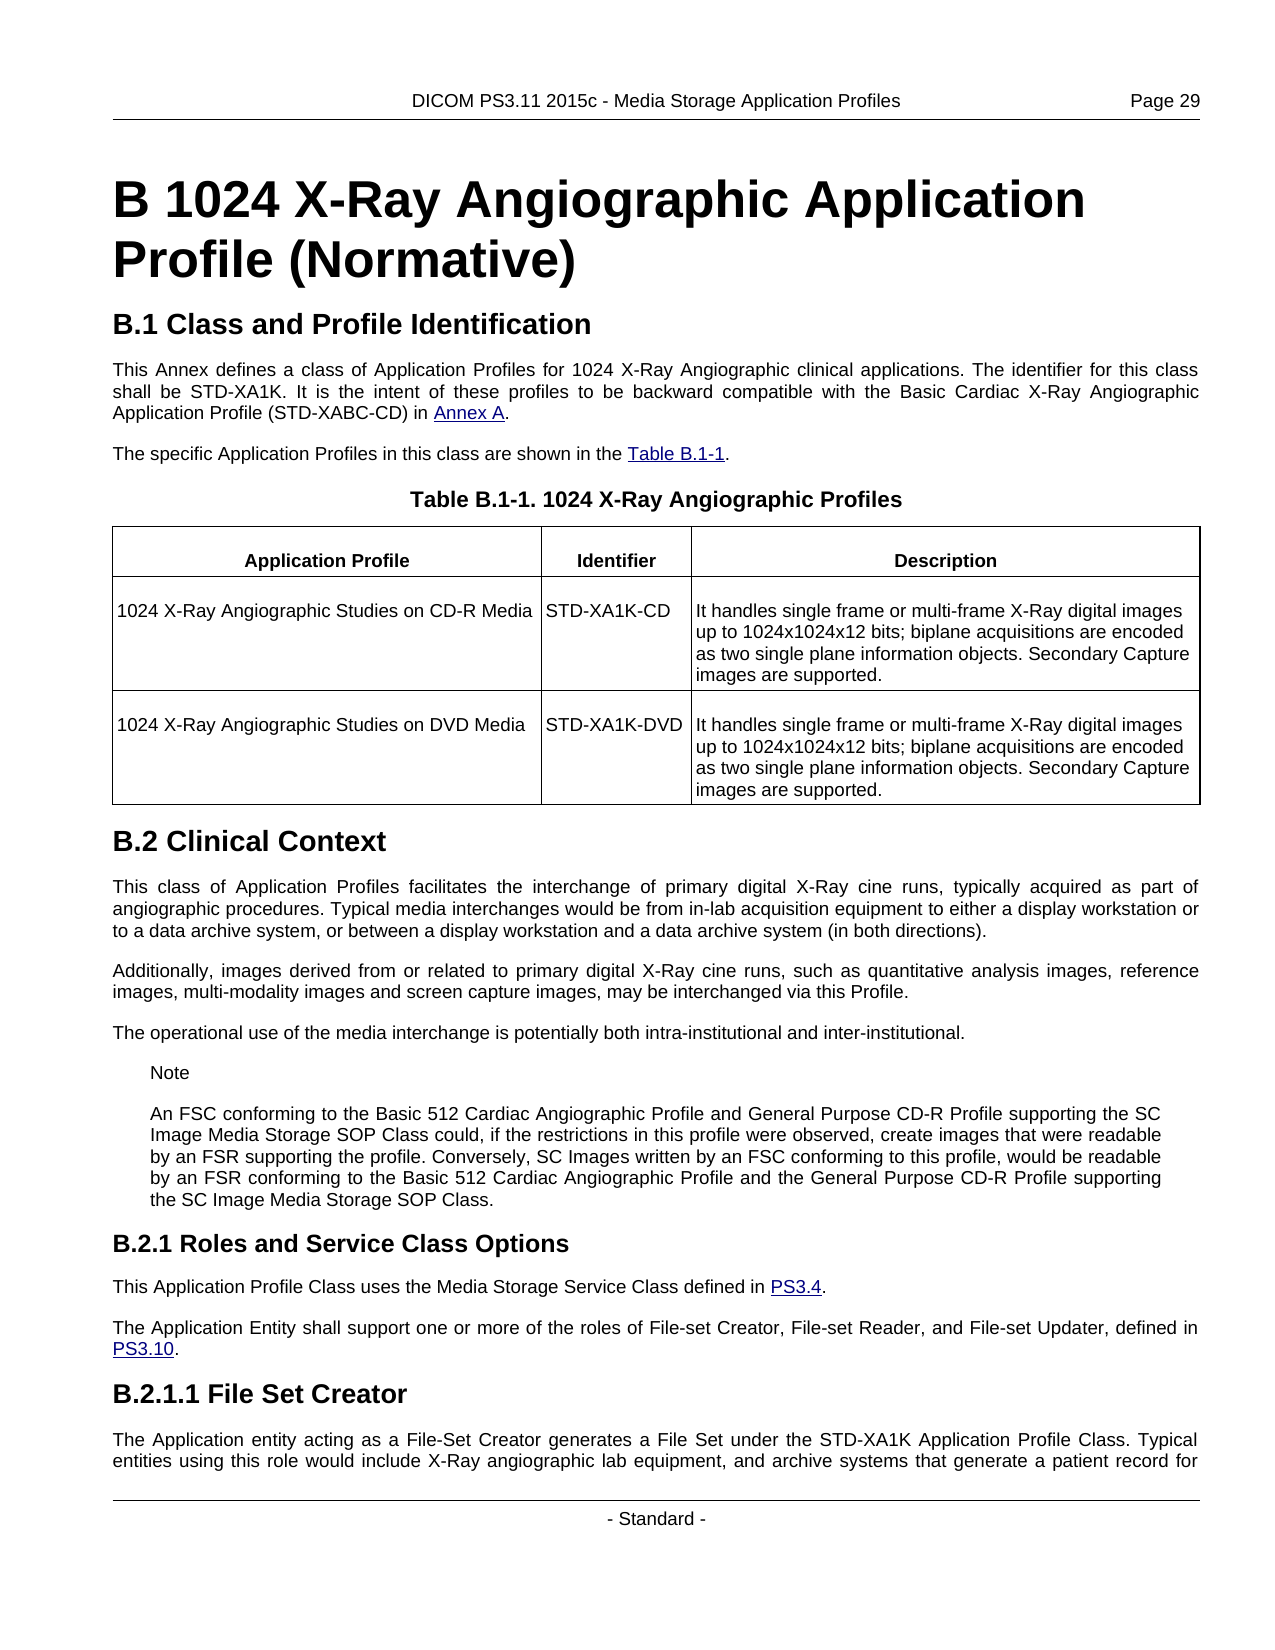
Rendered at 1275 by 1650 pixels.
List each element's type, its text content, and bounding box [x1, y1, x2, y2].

text An FSC conforming to the Basic 512 Cardiac Angiographic Profile and General Purpose CD-R Profile supporting the SC Image Media Storage SOP Class could, if the restrictions in this profile were observed, create images that were readable by an FSR supporting the profile. Conversely, SC Images written by an FSC conforming to this profile, would be readable by an FSR conforming to the Basic 512 Cardiac Angiographic Profile and the General Purpose CD-R Profile supporting the SC Image Media Storage SOP Class. [150, 1102, 1162, 1210]
table_cell It handles single frame or multi-frame X-Ray digital images up to 1024x1024x12 bits; biplane acquisitions are encoded as two single plane information objects. Secondary Capture images are supported. [692, 577, 1199, 690]
table_header Application Profile [113, 527, 541, 576]
text This Annex defines a class of Application Profiles for 1024 X-Ray Angiographic clinical applications. The identifier for this class shall be STD-XA1K. It is the intent of these profiles to be backward compatible with the Basic Cardiac X-Ray Angiographic Application Profile (STD-XABC-CD) in Annex A. [112, 359, 1200, 424]
text The Application Entity shall support one or more of the roles of File-set Creator, File-set Reader, and File-set Updater, defined in PS3.10. [112, 1317, 1200, 1360]
text B.2.1 Roles and Service Class Options [112, 1229, 1200, 1258]
text The Application entity acting as a File-Set Creator generates a File Set under the STD-XA1K Application Profile Class. Typical entities using this role would include X-Ray angiographic lab equipment, and archive systems that generate a patient record for [112, 1428, 1200, 1472]
table_header Description [692, 527, 1199, 576]
table_cell 1024 X-Ray Angiographic Studies on DVD Media [113, 691, 541, 804]
text This Application Profile Class uses the Media Storage Service Class defined in PS3.4. [112, 1276, 1200, 1298]
table_cell STD-XA1K-CD [542, 577, 691, 690]
text The operational use of the media interchange is potentially both intra-institutional and inter-institutional. [112, 1022, 1200, 1043]
text B.2.1.1 File Set Creator [112, 1378, 1200, 1410]
table_cell STD-XA1K-DVD [542, 691, 691, 804]
table_cell 1024 X-Ray Angiographic Studies on CD-R Media [113, 577, 541, 690]
text B.2 Clinical Context [112, 824, 1200, 858]
text B.1 Class and Profile Identification [112, 307, 1200, 340]
text Table B.1-1. 1024 X-Ray Angiographic Profiles [112, 486, 1200, 512]
text Note [150, 1062, 1162, 1083]
text Additionally, images derived from or related to primary digital X-Ray cine runs, such as quantitative analysis images, reference images, multi-modality images and screen capture images, may be interchanged via this Profile. [112, 960, 1200, 1003]
text B 1024 X-Ray Angiographic Application Profile (Normative) [112, 169, 1200, 288]
table_header Identifier [542, 527, 691, 576]
text This class of Application Profiles facilitates the interchange of primary digital X-Ray cine runs, typically acquired as part of angiographic procedures. Typical media interchanges would be from in-lab acquisition equipment to either a display workstation or to a data archive system, or between a display workstation and a data archive system (in both directions). [112, 876, 1200, 941]
text The specific Application Profiles in this class are shown in the Table B.1-1. [112, 442, 1200, 464]
table_cell It handles single frame or multi-frame X-Ray digital images up to 1024x1024x12 bits; biplane acquisitions are encoded as two single plane information objects. Secondary Capture images are supported. [692, 691, 1199, 804]
